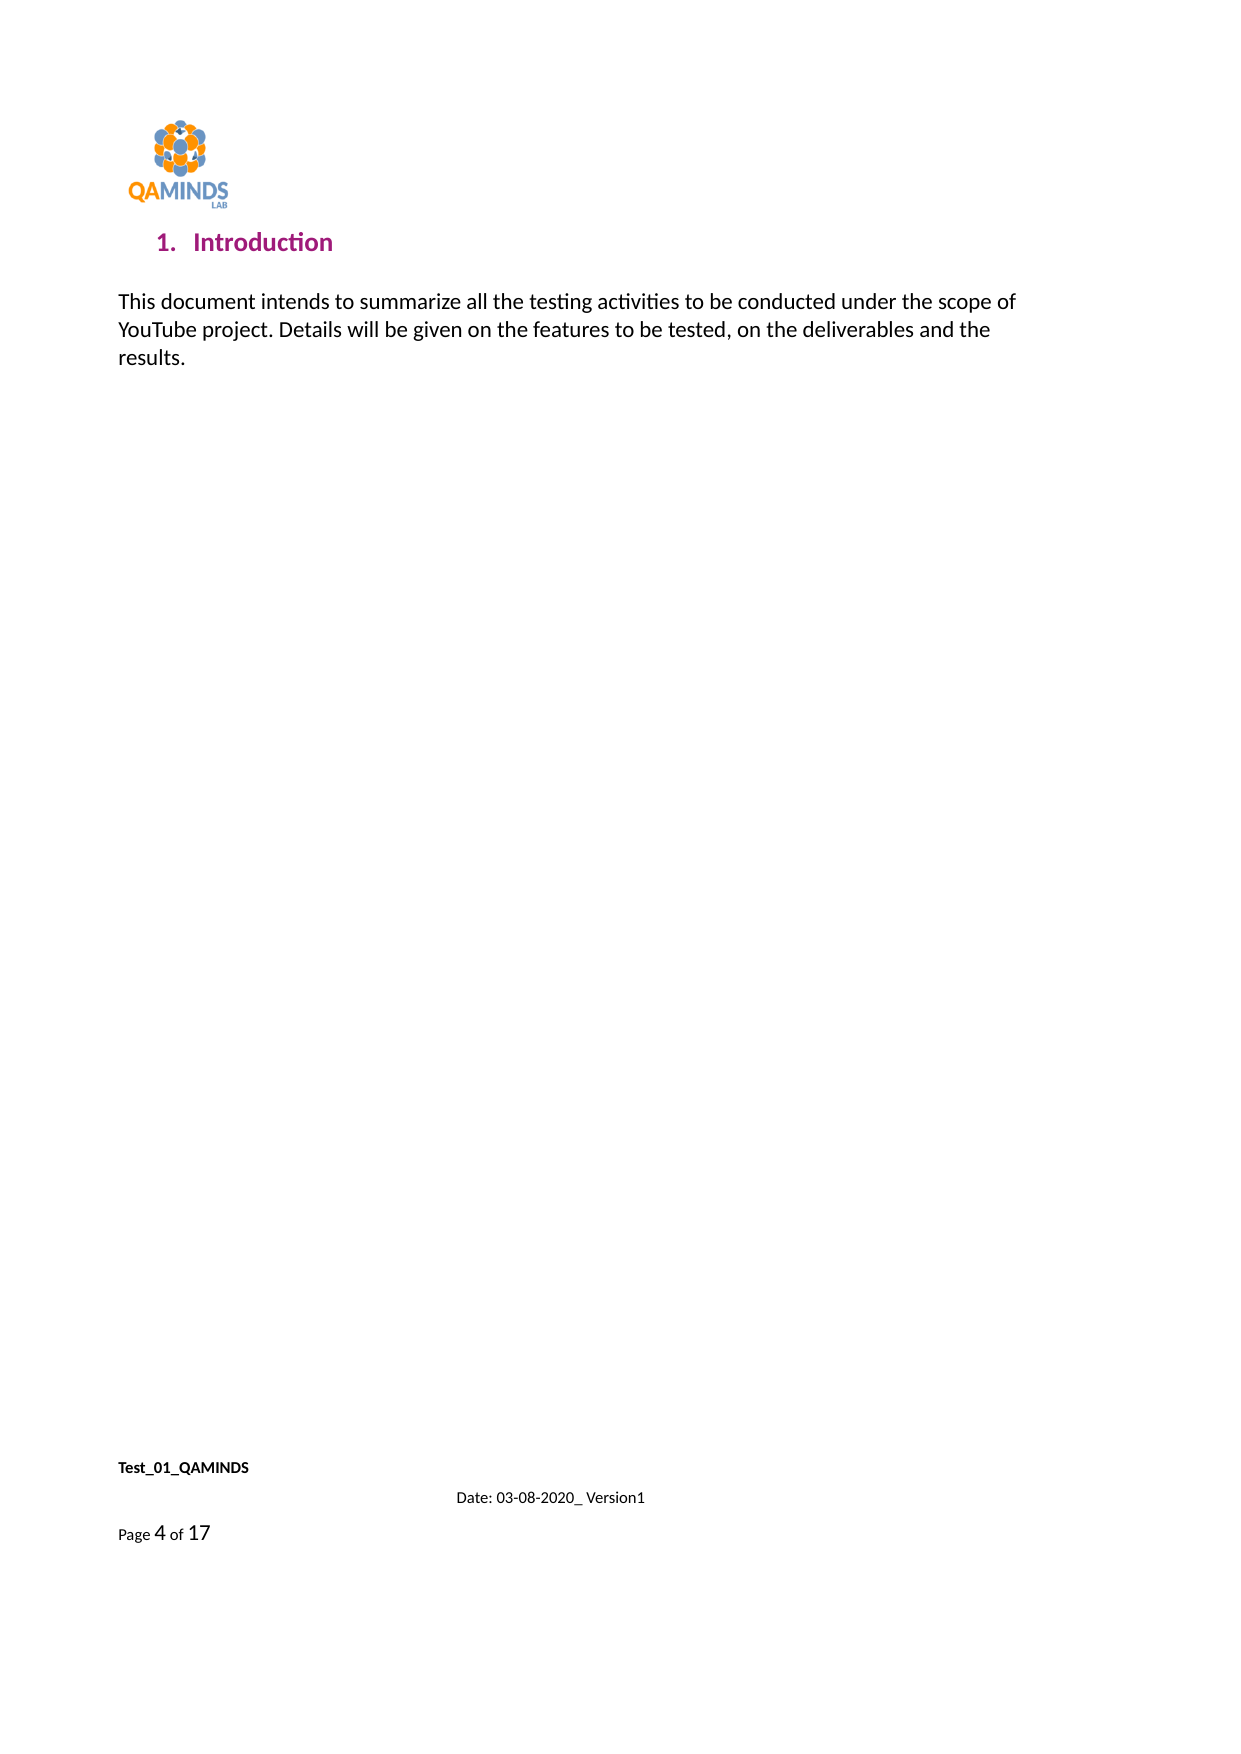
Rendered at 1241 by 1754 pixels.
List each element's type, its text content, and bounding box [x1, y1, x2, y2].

text This document intends to summarize all the testing activities to be conducted under the scope of YouTube project. Details will be given on the features to be tested, on the deliverables and the results. [118, 287, 1053, 371]
subtitle Introduction [156, 225, 1053, 258]
